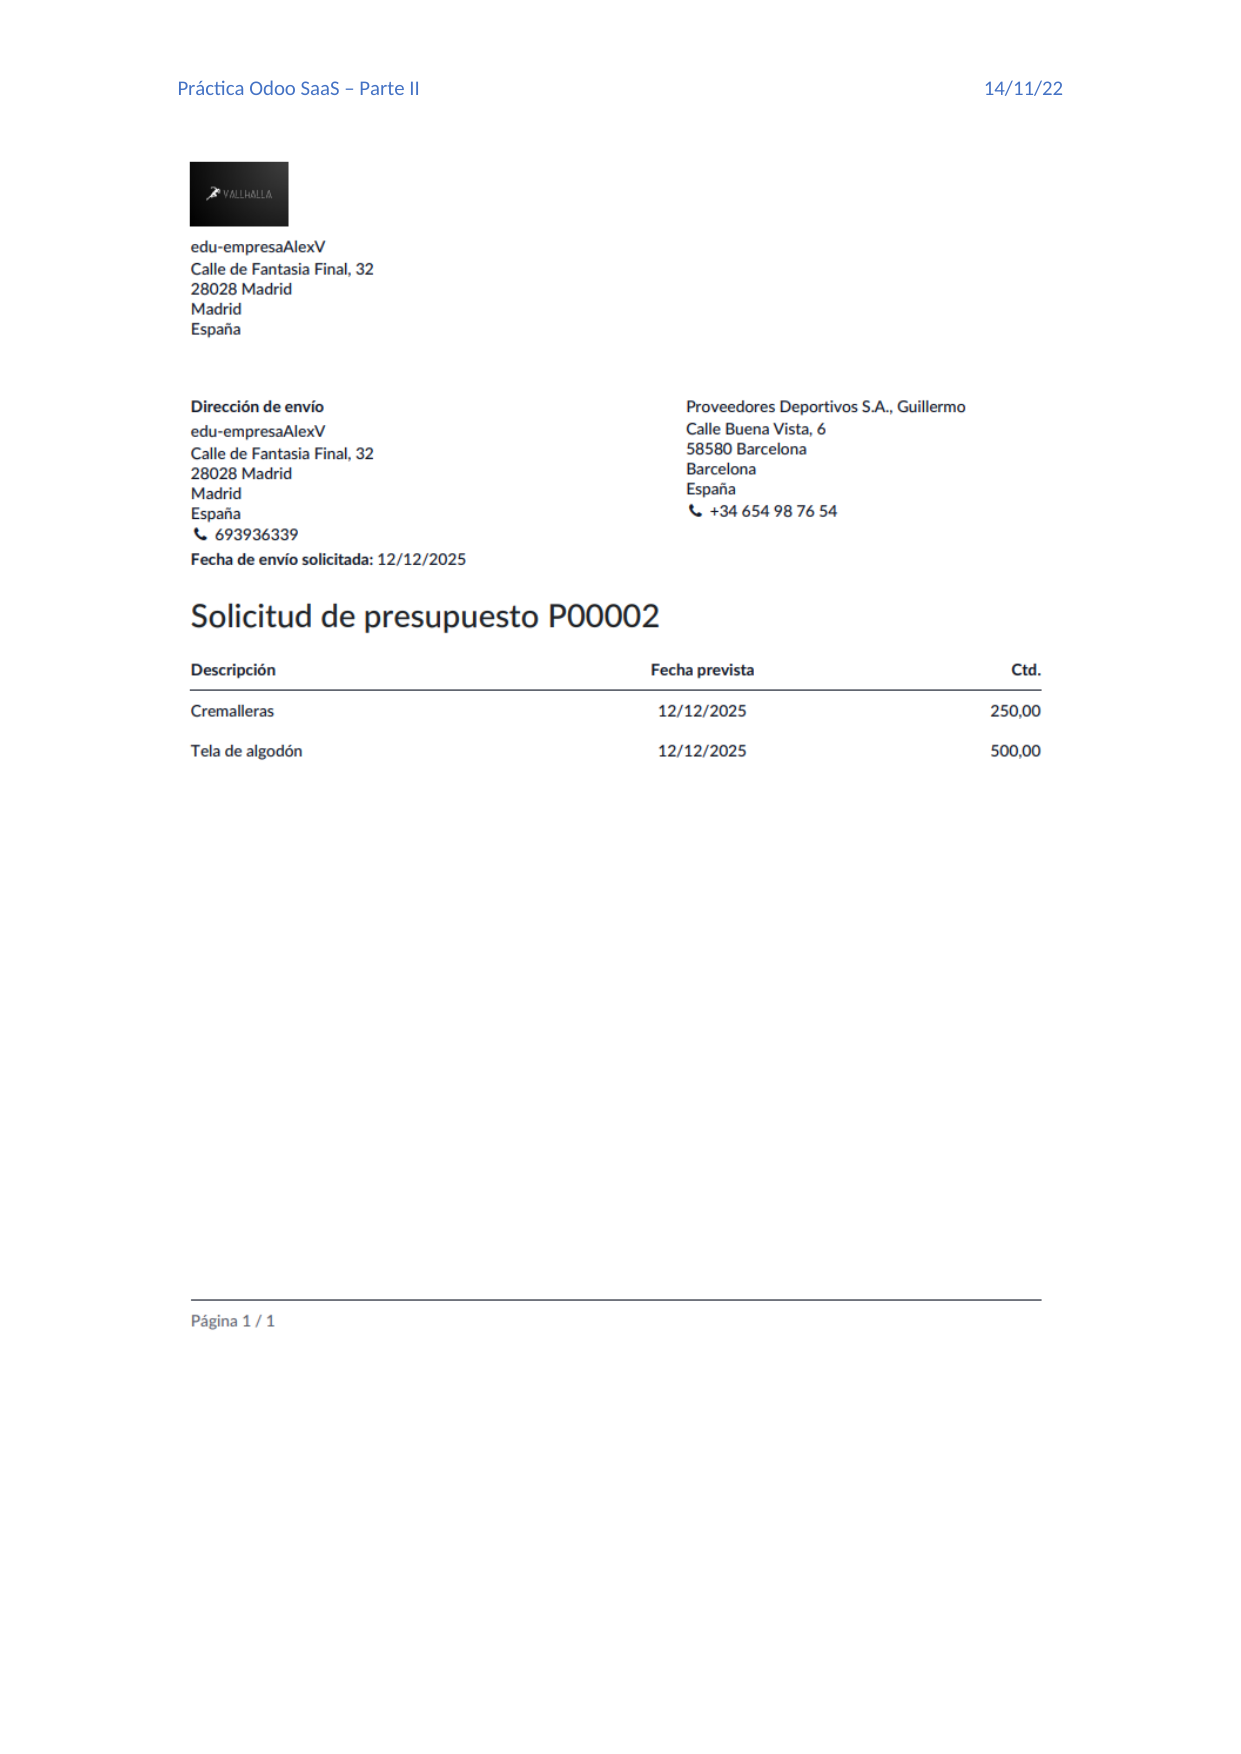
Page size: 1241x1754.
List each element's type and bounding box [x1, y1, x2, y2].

picture [177, 150, 1064, 1363]
